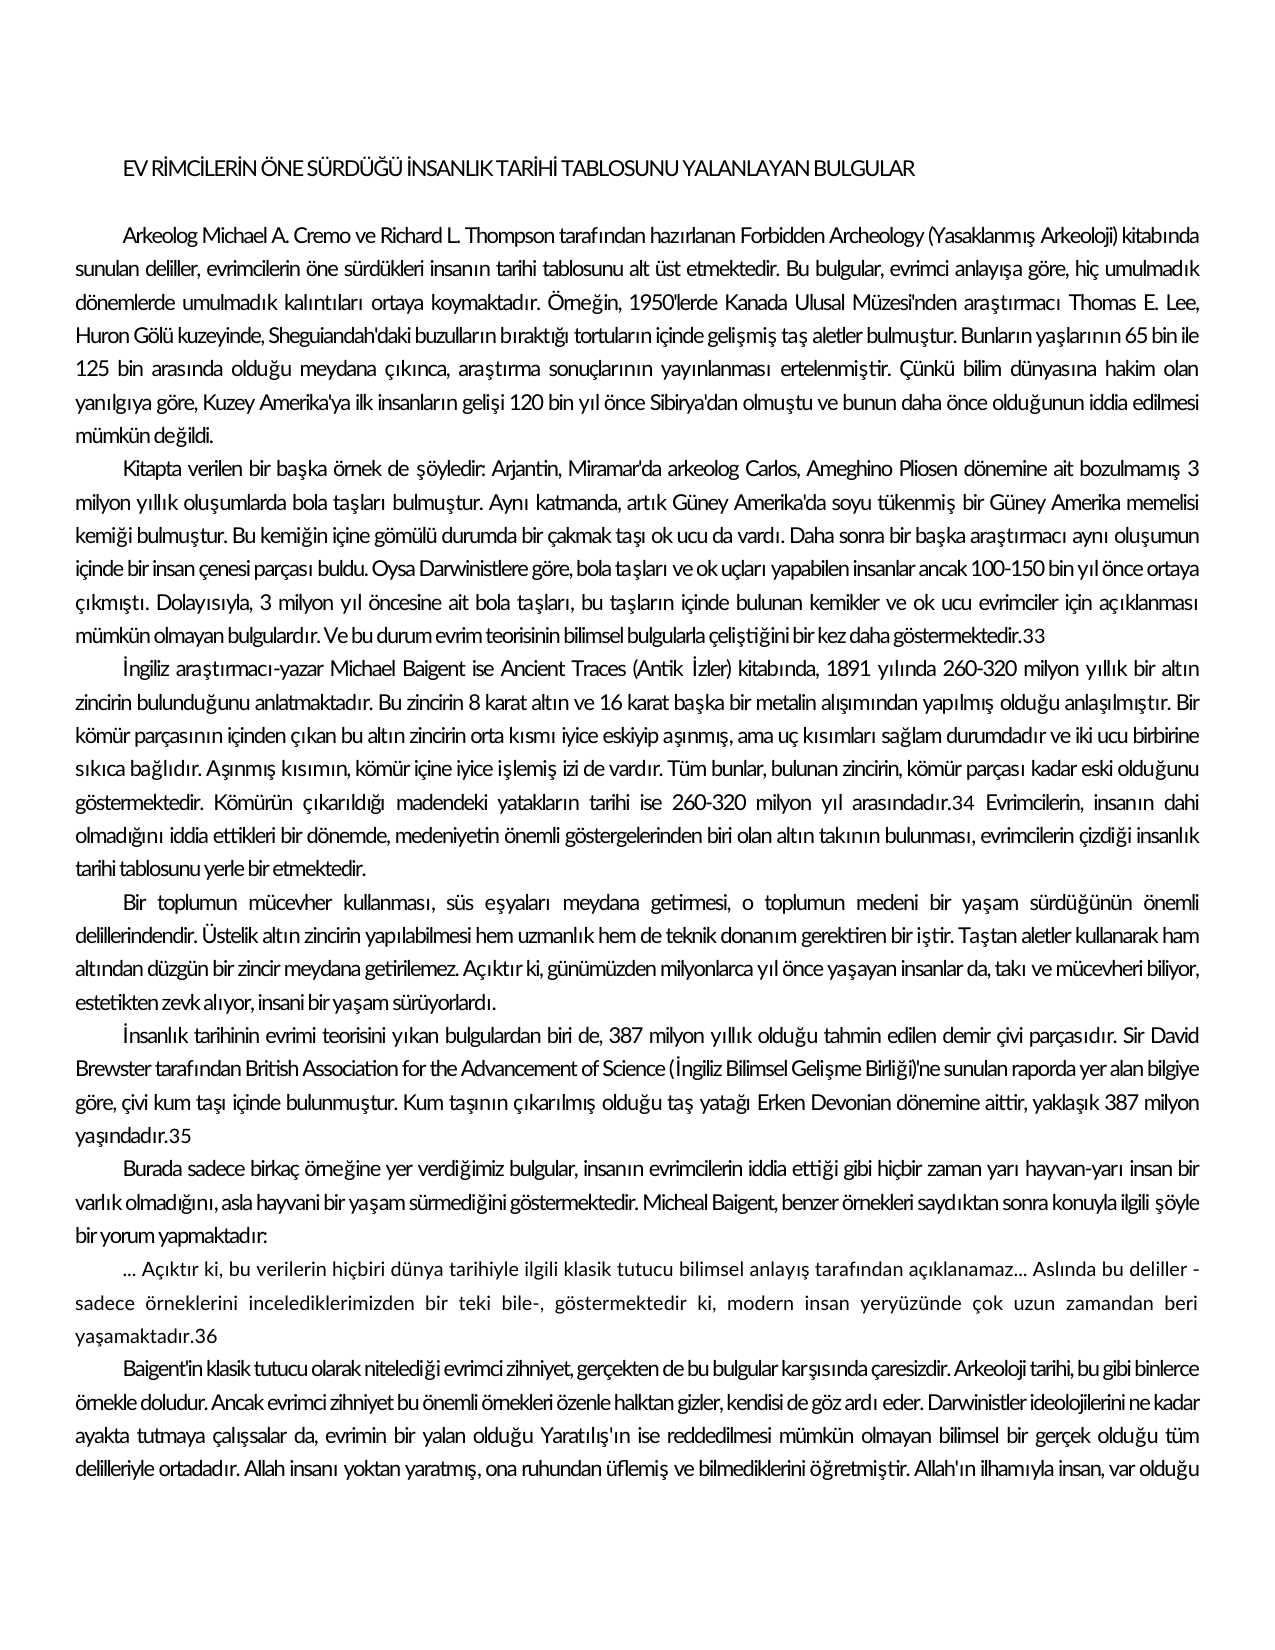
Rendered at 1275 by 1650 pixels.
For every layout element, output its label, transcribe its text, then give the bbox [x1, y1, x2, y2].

text Arkeolog Michael A. Cremo ve Richard L. Thompson tarafından hazırlanan Forbidden Archeology (Yasaklanmış Arkeoloji) kitabında sunulan deliller, evrimcilerin öne sürdükleri insanın tarihi tablosunu alt üst etmektedir. Bu bulgular, evrimci anlayışa göre, hiç umulmadık dönemlerde umulmadık kalıntıları ortaya koymaktadır. Örneğin, 1950'lerde Kanada Ulusal Müzesi'nden araştırmacı Thomas E. Lee, Huron Gölü kuzeyinde, Sheguiandah'daki buzulların bıraktığı tortuların içinde gelişmiş taş aletler bulmuştur. Bunların yaşlarının 65 bin ile 125 bin arasında olduğu meydana çıkınca, araştırma sonuçlarının yayınlanması ertelenmiştir. Çünkü bilim dünyasına hakim olan yanılgıya göre, Kuzey Amerika'ya ilk insanların gelişi 120 bin yıl önce Sibirya'dan olmuştu ve bunun daha önce olduğunun iddia edilmesi mümkün değildi. [75, 217, 1200, 450]
text ... Açıktır ki, bu verilerin hiçbiri dünya tarihiyle ilgili klasik tutucu bilimsel anlayış tarafından açıklanamaz... Aslında bu deliller -sadece örneklerini incelediklerimizden bir teki bile-, göstermektedir ki, modern insan yeryüzünde çok uzun zamandan beri yaşamaktadır.36 [75, 1250, 1200, 1350]
text Kitapta verilen bir başka örnek de şöyledir: Arjantin, Miramar'da arkeolog Carlos, Ameghino Pliosen dönemine ait bozulmamış 3 milyon yıllık oluşumlarda bola taşları bulmuştur. Aynı katmanda, artık Güney Amerika'da soyu tükenmiş bir Güney Amerika memelisi kemiği bulmuştur. Bu kemiğin içine gömülü durumda bir çakmak taşı ok ucu da vardı. Daha sonra bir başka araştırmacı aynı oluşumun içinde bir insan çenesi parçası buldu. Oysa Darwinistlere göre, bola taşları ve ok uçları yapabilen insanlar ancak 100-150 bin yıl önce ortaya çıkmıştı. Dolayısıyla, 3 milyon yıl öncesine ait bola taşları, bu taşların içinde bulunan kemikler ve ok ucu evrimciler için açıklanması mümkün olmayan bulgulardır. Ve bu durum evrim teorisinin bilimsel bulgularla çeliştiğini bir kez daha göstermektedir.33 [75, 450, 1200, 650]
text Bir toplumun mücevher kullanması, süs eşyaları meydana getirmesi, o toplumun medeni bir yaşam sürdüğünün önemli delillerindendir. Üstelik altın zincirin yapılabilmesi hem uzmanlık hem de teknik donanım gerektiren bir iştir. Taştan aletler kullanarak ham altından düzgün bir zincir meydana getirilemez. Açıktır ki, günümüzden milyonlarca yıl önce yaşayan insanlar da, takı ve mücevheri biliyor, estetikten zevk alıyor, insani bir yaşam sürüyorlardı. [75, 883, 1200, 1017]
text EV RİMCİLERİN ÖNE SÜRDÜĞÜ İNSANLIK TARİHİ TABLOSUNU YALANLAYAN BULGULAR [75, 150, 1200, 183]
text Baigent'in klasik tutucu olarak nitelediği evrimci zihniyet, gerçekten de bu bulgular karşısında çaresizdir. Arkeoloji tarihi, bu gibi binlerce örnekle doludur. Ancak evrimci zihniyet bu önemli örnekleri özenle halktan gizler, kendisi de göz ardı eder. Darwinistler ideolojilerini ne kadar ayakta tutmaya çalışsalar da, evrimin bir yalan olduğu Yaratılış'ın ise reddedilmesi mümkün olmayan bilimsel bir gerçek olduğu tüm delilleriyle ortadadır. Allah insanı yoktan yaratmış, ona ruhundan üflemiş ve bilmediklerini öğretmiştir. Allah'ın ilhamıyla insan, var olduğu [75, 1350, 1200, 1483]
text İngiliz araştırmacı-yazar Michael Baigent ise Ancient Traces (Antik İzler) kitabında, 1891 yılında 260-320 milyon yıllık bir altın zincirin bulunduğunu anlatmaktadır. Bu zincirin 8 karat altın ve 16 karat başka bir metalin alışımından yapılmış olduğu anlaşılmıştır. Bir kömür parçasının içinden çıkan bu altın zincirin orta kısmı iyice eskiyip aşınmış, ama uç kısımları sağlam durumdadır ve iki ucu birbirine sıkıca bağlıdır. Aşınmış kısımın, kömür içine iyice işlemiş izi de vardır. Tüm bunlar, bulunan zincirin, kömür parçası kadar eski olduğunu göstermektedir. Kömürün çıkarıldığı madendeki yatakların tarihi ise 260-320 milyon yıl arasındadır.34 Evrimcilerin, insanın dahi olmadığını iddia ettikleri bir dönemde, medeniyetin önemli göstergelerinden biri olan altın takının bulunması, evrimcilerin çizdiği insanlık tarihi tablosunu yerle bir etmektedir. [75, 650, 1200, 883]
text İnsanlık tarihinin evrimi teorisini yıkan bulgulardan biri de, 387 milyon yıllık olduğu tahmin edilen demir çivi parçasıdır. Sir David Brewster tarafından British Association for the Advancement of Science (İngiliz Bilimsel Gelişme Birliği)'ne sunulan raporda yer alan bilgiye göre, çivi kum taşı içinde bulunmuştur. Kum taşının çıkarılmış olduğu taş yatağı Erken Devonian dönemine aittir, yaklaşık 387 milyon yaşındadır.35 [75, 1017, 1200, 1150]
text Burada sadece birkaç örneğine yer verdiğimiz bulgular, insanın evrimcilerin iddia ettiği gibi hiçbir zaman yarı hayvan-yarı insan bir varlık olmadığını, asla hayvani bir yaşam sürmediğini göstermektedir. Micheal Baigent, benzer örnekleri saydıktan sonra konuyla ilgili şöyle bir yorum yapmaktadır: [75, 1150, 1200, 1250]
